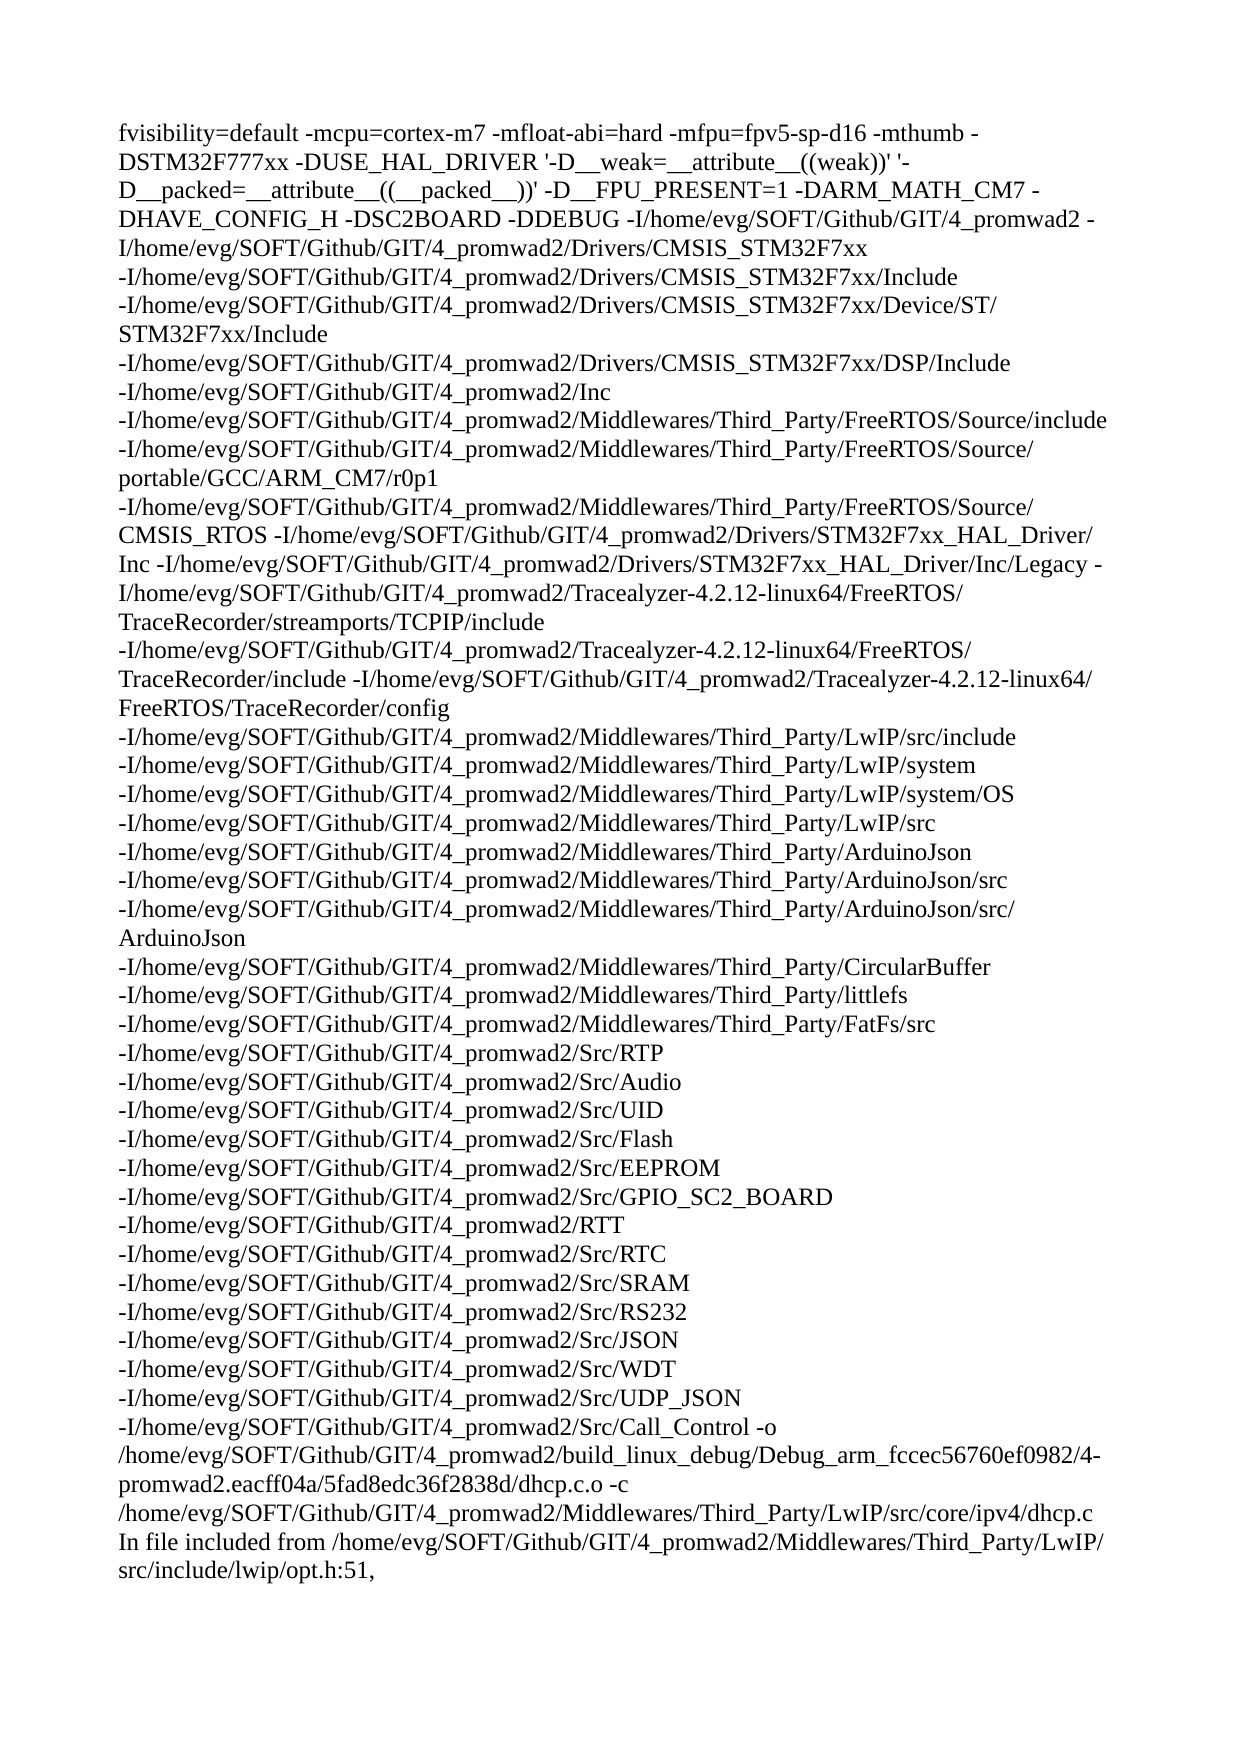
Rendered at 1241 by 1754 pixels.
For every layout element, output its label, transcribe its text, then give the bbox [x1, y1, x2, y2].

text In file included from /home/evg/SOFT/Github/GIT/4_promwad2/Middlewares/Third_Party/LwIP/src/include/lwip/opt.h:51, [118, 1527, 1122, 1584]
text -fvisibility=default -mcpu=cortex-m7 -mfloat-abi=hard -mfpu=fpv5-sp-d16 -mthumb -DSTM32F777xx -DUSE_HAL_DRIVER '-D__weak=__attribute__((weak))' '-D__packed=__attribute__((__packed__))' -D__FPU_PRESENT=1 -DARM_MATH_CM7 -DHAVE_CONFIG_H -DSC2BOARD -DDEBUG -I/home/evg/SOFT/Github/GIT/4_promwad2 -I/home/evg/SOFT/Github/GIT/4_promwad2/Drivers/CMSIS_STM32F7xx -I/home/evg/SOFT/Github/GIT/4_promwad2/Drivers/CMSIS_STM32F7xx/Include -I/home/evg/SOFT/Github/GIT/4_promwad2/Drivers/CMSIS_STM32F7xx/Device/ST/STM32F7xx/Include -I/home/evg/SOFT/Github/GIT/4_promwad2/Drivers/CMSIS_STM32F7xx/DSP/Include -I/home/evg/SOFT/Github/GIT/4_promwad2/Inc -I/home/evg/SOFT/Github/GIT/4_promwad2/Middlewares/Third_Party/FreeRTOS/Source/include -I/home/evg/SOFT/Github/GIT/4_promwad2/Middlewares/Third_Party/FreeRTOS/Source/portable/GCC/ARM_CM7/r0p1 -I/home/evg/SOFT/Github/GIT/4_promwad2/Middlewares/Third_Party/FreeRTOS/Source/CMSIS_RTOS -I/home/evg/SOFT/Github/GIT/4_promwad2/Drivers/STM32F7xx_HAL_Driver/Inc -I/home/evg/SOFT/Github/GIT/4_promwad2/Drivers/STM32F7xx_HAL_Driver/Inc/Legacy -I/home/evg/SOFT/Github/GIT/4_promwad2/Tracealyzer-4.2.12-linux64/FreeRTOS/TraceRecorder/streamports/TCPIP/include -I/home/evg/SOFT/Github/GIT/4_promwad2/Tracealyzer-4.2.12-linux64/FreeRTOS/TraceRecorder/include -I/home/evg/SOFT/Github/GIT/4_promwad2/Tracealyzer-4.2.12-linux64/FreeRTOS/TraceRecorder/config -I/home/evg/SOFT/Github/GIT/4_promwad2/Middlewares/Third_Party/LwIP/src/include -I/home/evg/SOFT/Github/GIT/4_promwad2/Middlewares/Third_Party/LwIP/system -I/home/evg/SOFT/Github/GIT/4_promwad2/Middlewares/Third_Party/LwIP/system/OS -I/home/evg/SOFT/Github/GIT/4_promwad2/Middlewares/Third_Party/LwIP/src -I/home/evg/SOFT/Github/GIT/4_promwad2/Middlewares/Third_Party/ArduinoJson -I/home/evg/SOFT/Github/GIT/4_promwad2/Middlewares/Third_Party/ArduinoJson/src -I/home/evg/SOFT/Github/GIT/4_promwad2/Middlewares/Third_Party/ArduinoJson/src/ArduinoJson -I/home/evg/SOFT/Github/GIT/4_promwad2/Middlewares/Third_Party/CircularBuffer -I/home/evg/SOFT/Github/GIT/4_promwad2/Middlewares/Third_Party/littlefs -I/home/evg/SOFT/Github/GIT/4_promwad2/Middlewares/Third_Party/FatFs/src -I/home/evg/SOFT/Github/GIT/4_promwad2/Src/RTP -I/home/evg/SOFT/Github/GIT/4_promwad2/Src/Audio -I/home/evg/SOFT/Github/GIT/4_promwad2/Src/UID -I/home/evg/SOFT/Github/GIT/4_promwad2/Src/Flash -I/home/evg/SOFT/Github/GIT/4_promwad2/Src/EEPROM -I/home/evg/SOFT/Github/GIT/4_promwad2/Src/GPIO_SC2_BOARD -I/home/evg/SOFT/Github/GIT/4_promwad2/RTT -I/home/evg/SOFT/Github/GIT/4_promwad2/Src/RTC -I/home/evg/SOFT/Github/GIT/4_promwad2/Src/SRAM -I/home/evg/SOFT/Github/GIT/4_promwad2/Src/RS232 -I/home/evg/SOFT/Github/GIT/4_promwad2/Src/JSON -I/home/evg/SOFT/Github/GIT/4_promwad2/Src/WDT -I/home/evg/SOFT/Github/GIT/4_promwad2/Src/UDP_JSON -I/home/evg/SOFT/Github/GIT/4_promwad2/Src/Call_Control -o /home/evg/SOFT/Github/GIT/4_promwad2/build_linux_debug/Debug_arm_fccec56760ef0982/4-promwad2.eacff04a/5fad8edc36f2838d/dhcp.c.o -c /home/evg/SOFT/Github/GIT/4_promwad2/Middlewares/Third_Party/LwIP/src/core/ipv4/dhcp.c [118, 118, 1122, 1527]
